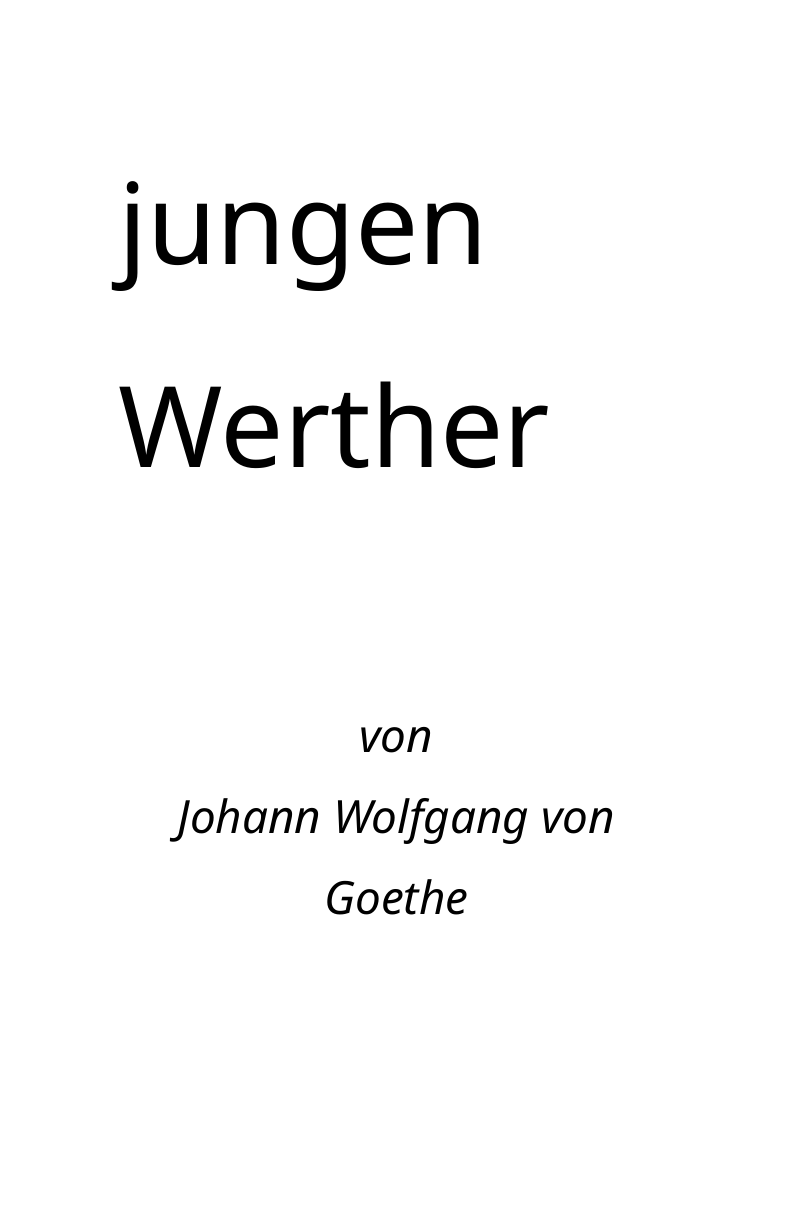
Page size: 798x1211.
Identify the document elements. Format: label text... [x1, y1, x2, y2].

subtitle von Johann Wolfgang von Goethe [118, 676, 679, 928]
title jungen Werther [118, 118, 679, 501]
